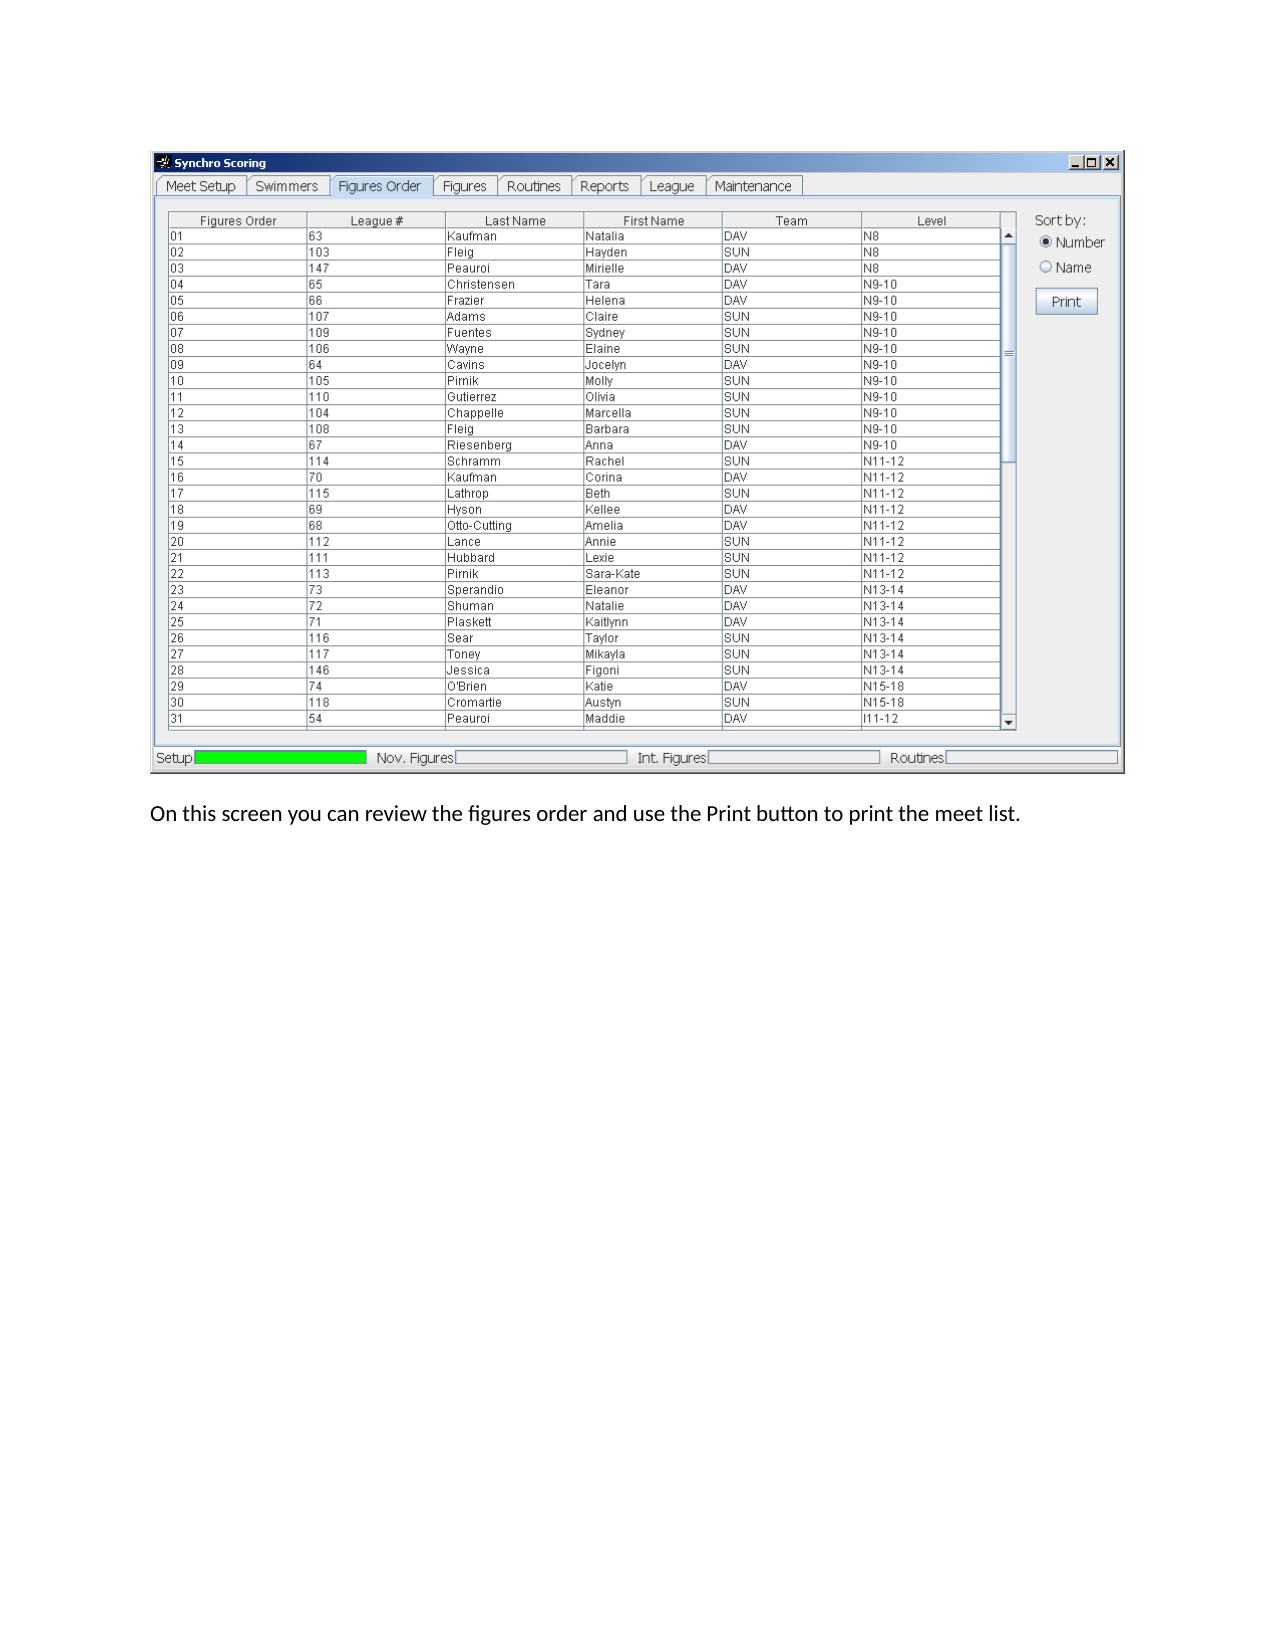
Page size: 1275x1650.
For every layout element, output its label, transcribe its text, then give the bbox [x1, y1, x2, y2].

picture [150, 150, 1125, 774]
text On this screen you can review the figures order and use the Print button to print the meet list. [150, 799, 1125, 827]
